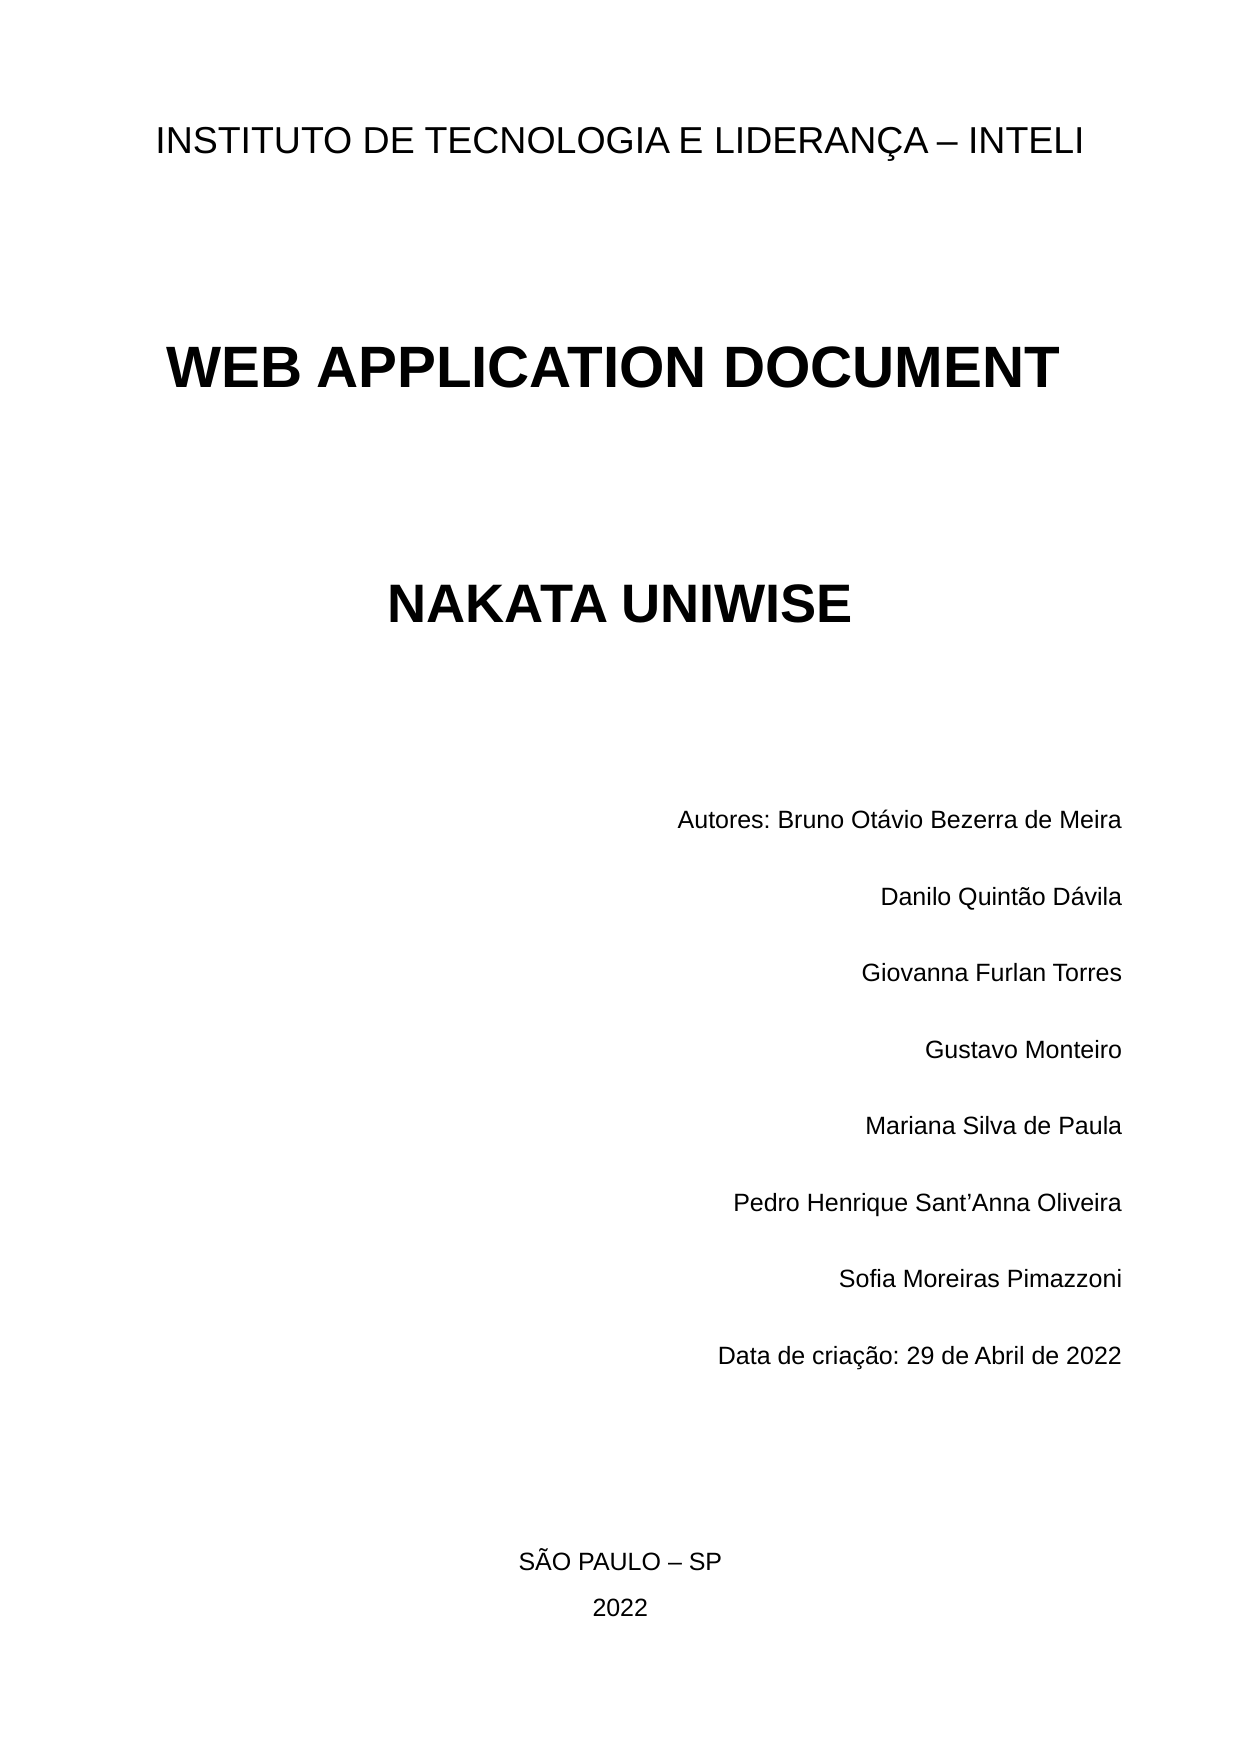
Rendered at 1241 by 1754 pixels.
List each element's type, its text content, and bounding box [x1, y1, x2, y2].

text Giovanna Furlan Torres [268, 958, 1122, 987]
text Pedro Henrique Sant’Anna Oliveira [268, 1188, 1122, 1216]
text INSTITUTO DE TECNOLOGIA E LIDERANÇA – INTELI [118, 118, 1122, 161]
text SÃO PAULO – SP [118, 1547, 1122, 1576]
text Gustavo Monteiro [118, 1035, 1122, 1063]
text Data de criação: 29 de Abril de 2022 [268, 1341, 1122, 1369]
text Sofia Moreiras Pimazzoni [268, 1264, 1122, 1293]
text NAKATA UNIWISE [118, 571, 1122, 633]
text 2022 [118, 1593, 1122, 1621]
text Danilo Quintão Dávila [268, 882, 1122, 911]
text Mariana Silva de Paula [268, 1111, 1122, 1140]
text Autores: Bruno Otávio Bezerra de Meira [268, 805, 1122, 834]
text WEB APPLICATION DOCUMENT [118, 333, 1122, 400]
